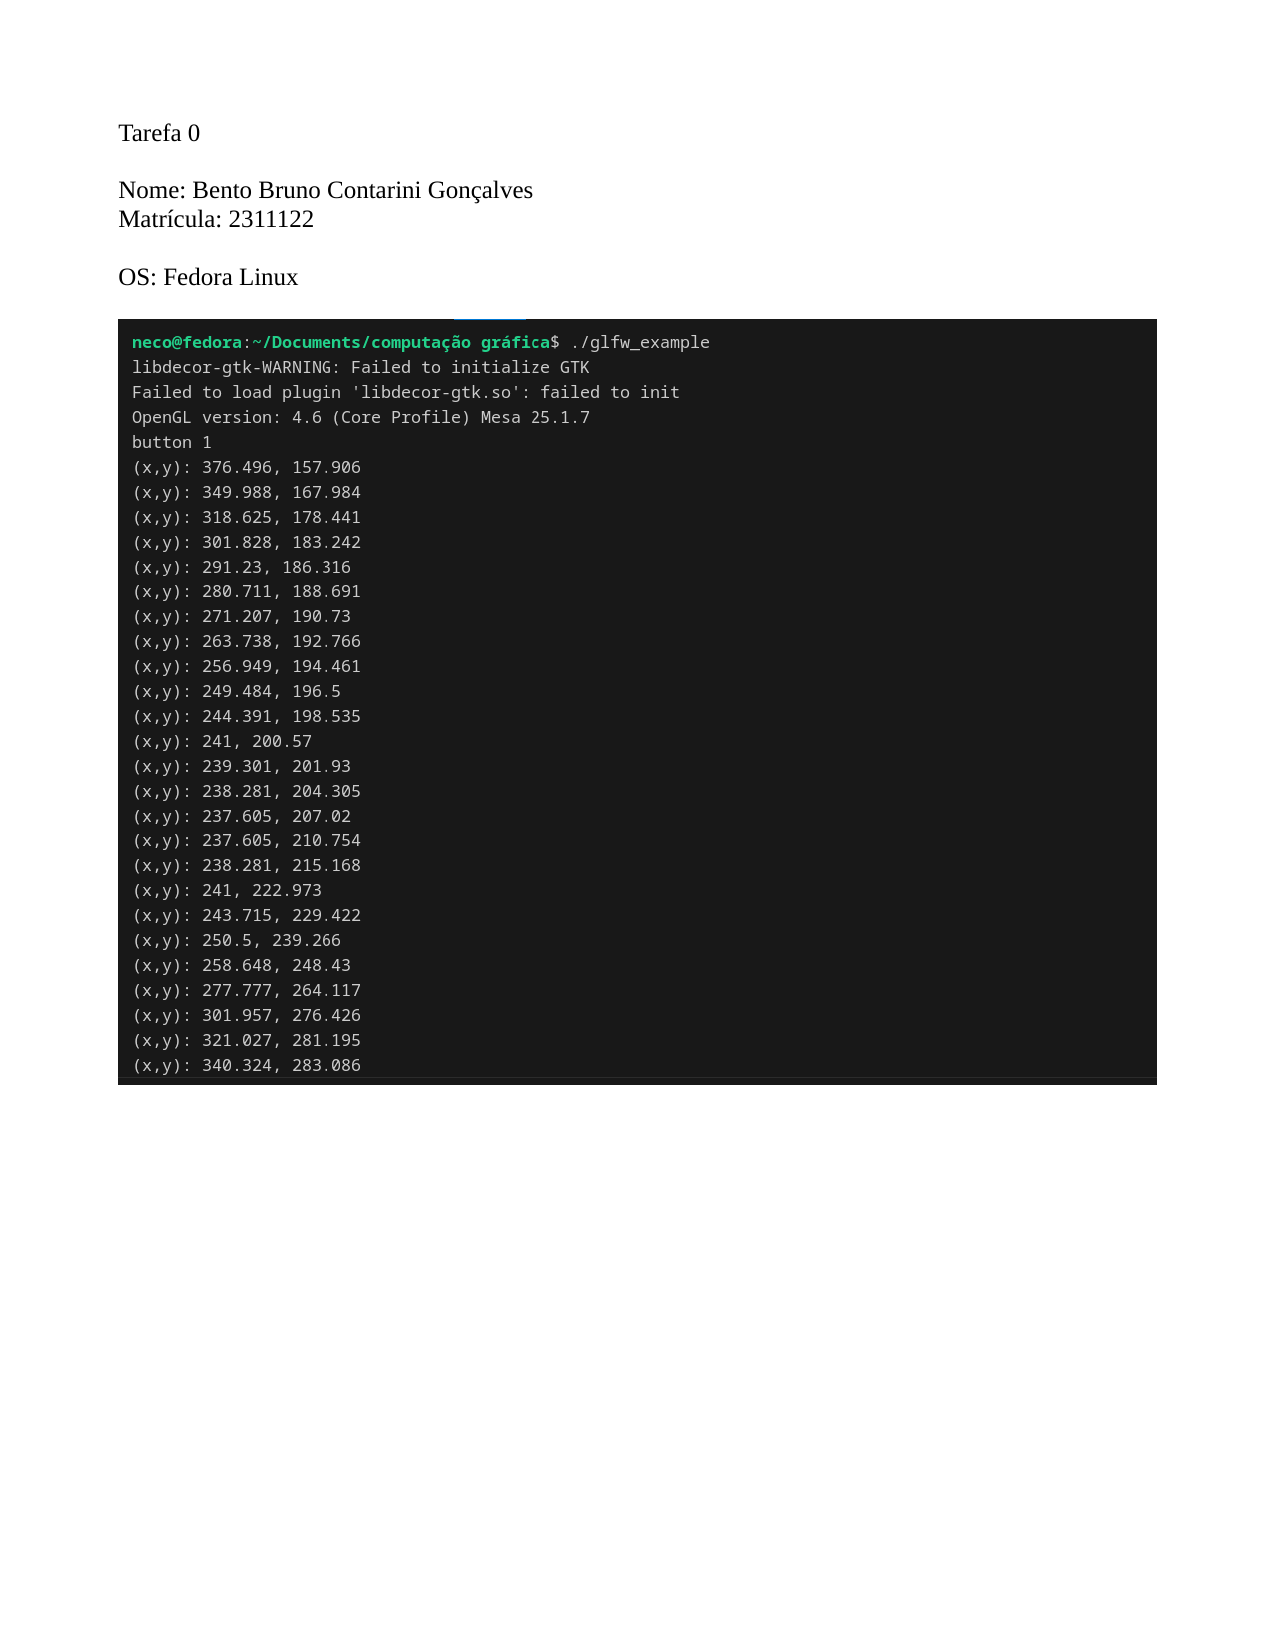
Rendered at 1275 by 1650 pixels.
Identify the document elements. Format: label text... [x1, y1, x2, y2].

picture [118, 319, 1157, 1085]
text Matrícula: 2311122 [118, 204, 1157, 233]
text Nome: Bento Bruno Contarini Gonçalves [118, 176, 1157, 204]
text OS: Fedora Linux [118, 262, 1157, 291]
text Tarefa 0 [118, 118, 1157, 147]
